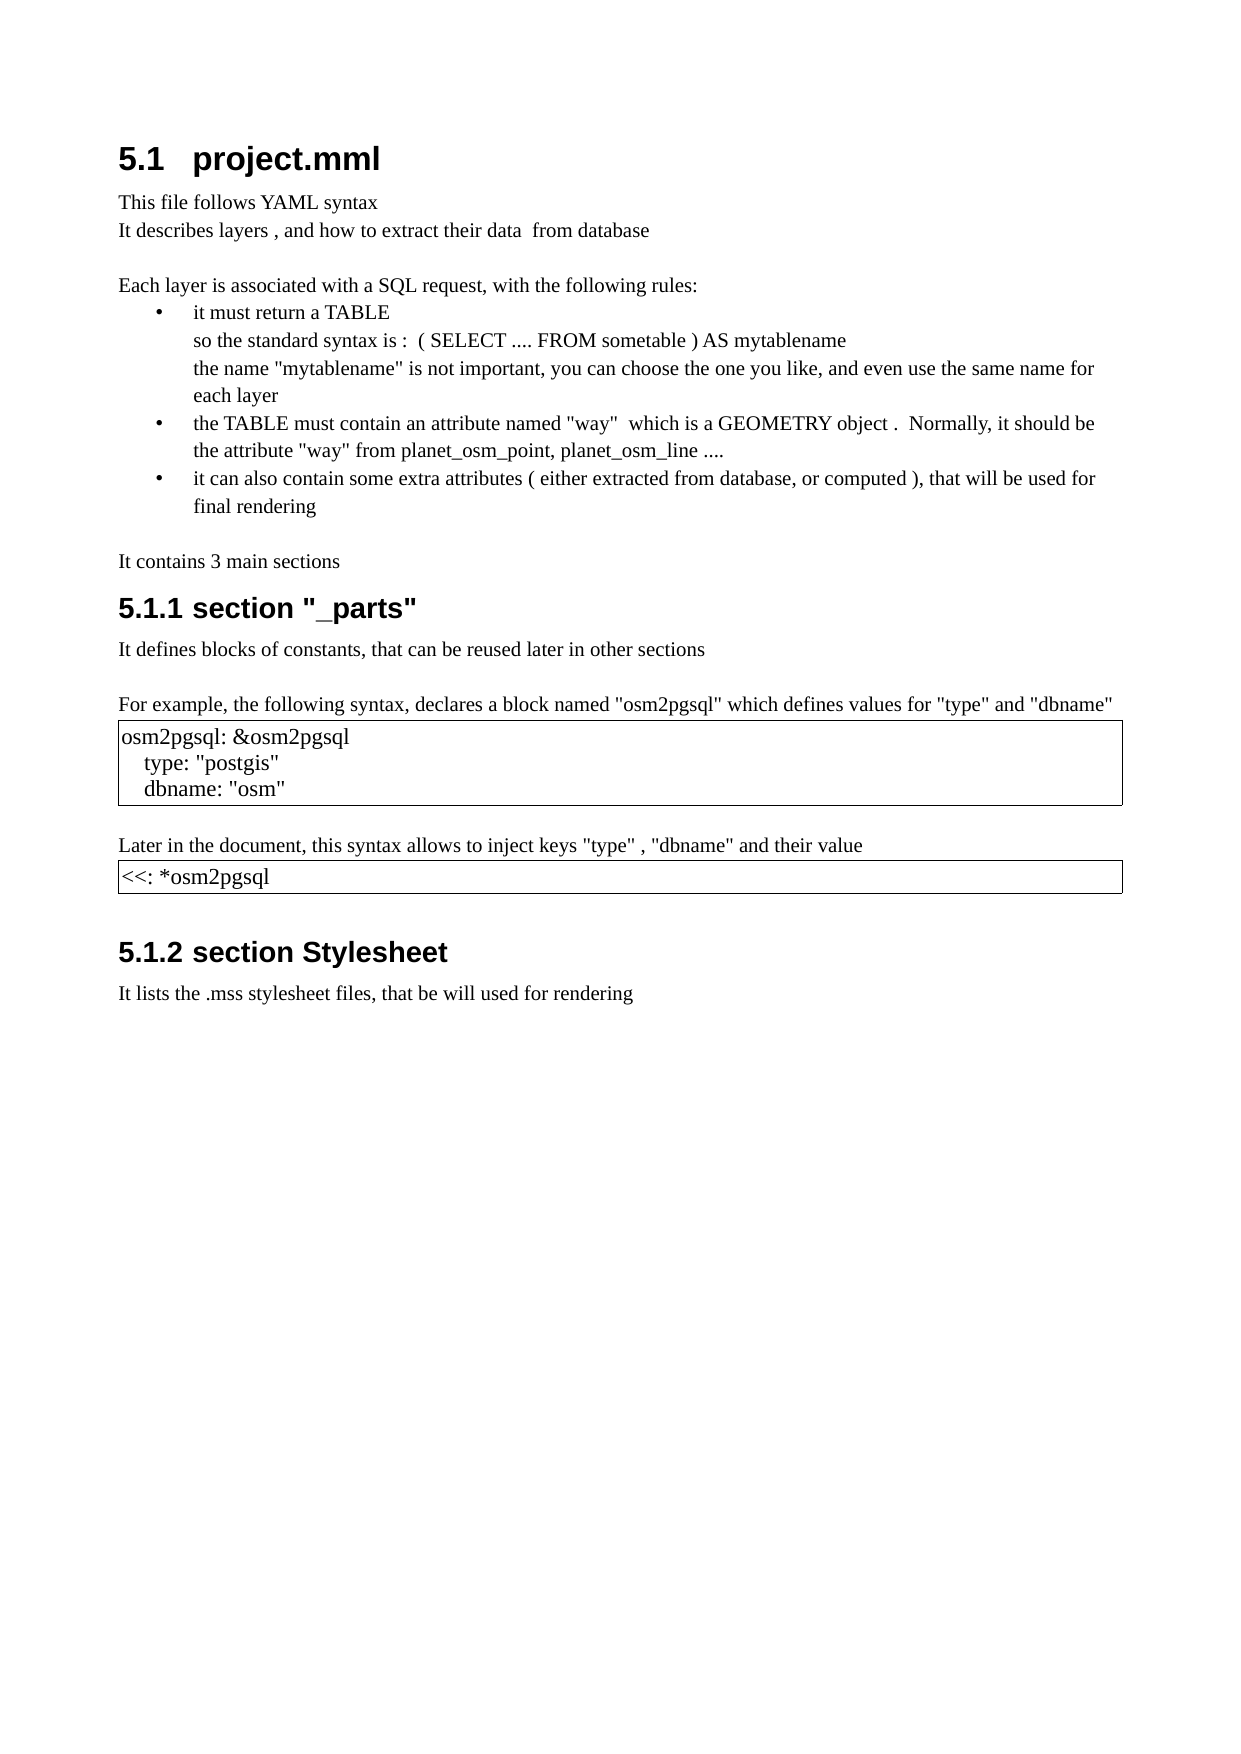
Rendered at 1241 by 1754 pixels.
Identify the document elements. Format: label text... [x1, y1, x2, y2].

table_header osm2pgsql: &osm2pgsql type: "postgis" dbname: "osm" [119, 721, 1122, 805]
table_header <<: *osm2pgsql [119, 861, 1122, 892]
list it must return a TABLE so the standard syntax is : ( SELECT .... FROM sometable ) AS mytablename the name "mytablename" is not important, you can choose the one you like, and even use the same name for each layer [156, 300, 1122, 407]
text It describes layers , and how to extract their data from database [118, 217, 1122, 242]
text Each layer is associated with a SQL request, with the following rules: [118, 273, 1122, 297]
subtitle project.mml [118, 139, 1122, 177]
text It contains 3 main sections [118, 549, 1122, 573]
text It defines blocks of constants, that can be reused later in other sections [118, 637, 1122, 661]
subtitle section Stylesheet [118, 935, 1122, 968]
list the TABLE must contain an attribute named "way" which is a GEOMETRY object . Normally, it should be the attribute "way" from planet_osm_point, planet_osm_line .... [156, 411, 1122, 462]
text It lists the .mss stylesheet files, that be will used for rendering [118, 981, 1122, 1005]
text This file follows YAML syntax [118, 190, 1122, 214]
text For example, the following syntax, declares a block named "osm2pgsql" which defines values for "type" and "dbname" [118, 692, 1122, 716]
list it can also contain some extra attributes ( either extracted from database, or computed ), that will be used for final rendering [156, 466, 1122, 518]
text Later in the document, this syntax allows to inject keys "type" , "dbname" and their value [118, 832, 1122, 857]
subtitle section "_parts" [118, 591, 1122, 624]
